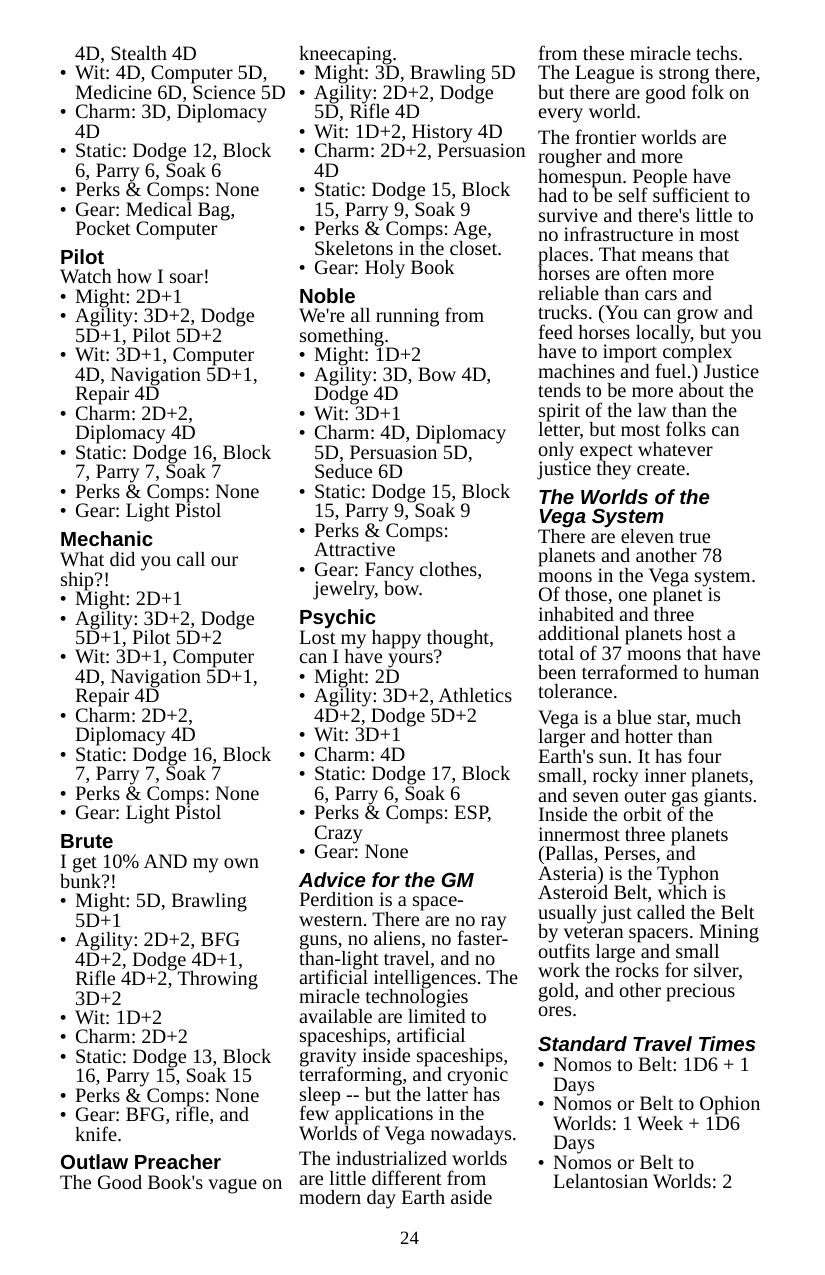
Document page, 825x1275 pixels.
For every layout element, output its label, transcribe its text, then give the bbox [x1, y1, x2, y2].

list Agility: 3D+2, Dodge 5D+1, Pilot 5D+2 [60, 307, 287, 346]
list Agility: 3D+2, Dodge 5D+1, Pilot 5D+2 [60, 609, 287, 648]
list Agility: 3D, Bow 4D, Dodge 4D [299, 366, 526, 404]
list Gear: Light Pistol [60, 804, 287, 824]
list Charm: 3D, Diplomacy 4D [60, 103, 287, 142]
list Static: Dodge 12, Block 6, Parry 6, Soak 6 [60, 142, 287, 181]
list Static: Dodge 15, Block 15, Parry 9, Soak 9 [299, 181, 526, 220]
list Might: 2D [299, 668, 526, 687]
list Static: Dodge 16, Block 7, Parry 7, Soak 7 [60, 746, 287, 785]
list Gear: Light Pistol [60, 502, 287, 521]
list Perks & Comps: None [60, 1087, 287, 1106]
list Perks & Comps: ESP, Crazy [299, 804, 526, 843]
list Charm: 2D+2, Diplomacy 4D [60, 707, 287, 746]
text The frontier worlds are rougher and more homespun. People have had to be self sufficient to survive and there's little to no infrastructure in most places. That means that horses are often more reliable than cars and trucks. (You can grow and feed horses locally, but you have to import complex machines and fuel.) Justice tends to be more about the spirit of the law than the letter, but most folks can only expect whatever justice they create. [538, 129, 765, 479]
list Gear: None [299, 843, 526, 863]
list Charm: 2D+2 [60, 1028, 287, 1048]
text What did you call our ship?! [60, 551, 287, 590]
list Might: 1D+2 [299, 346, 526, 366]
list Perks & Comps: None [60, 181, 287, 201]
list Static: Dodge 16, Block 7, Parry 7, Soak 7 [60, 443, 287, 482]
text The industrialized worlds are little different from modern day Earth aside [299, 1150, 526, 1209]
list Might: 2D+1 [60, 590, 287, 609]
list Gear: Fancy clothes, jewelry, bow. [299, 560, 526, 599]
list Nomos or Belt to Ophion Worlds: 1 Week + 1D6 Days [538, 1095, 765, 1153]
subtitle Advice for the GM [299, 872, 526, 891]
text I get 10% AND my own bunk?! [60, 853, 287, 892]
list Might: 3D, Brawling 5D [299, 64, 526, 84]
list Charm: 2D+2, Persuasion 4D [299, 142, 526, 181]
list Gear: BFG, rifle, and knife. [60, 1106, 287, 1145]
list Might: 5D, Brawling 5D+1 [60, 892, 287, 931]
list Agility: 3D+2, Athletics 4D+2, Dodge 5D+2 [299, 687, 526, 726]
list Charm: 2D+2, Diplomacy 4D [60, 404, 287, 443]
text Lost my happy thought, can I have yours? [299, 629, 526, 668]
list Static: Dodge 15, Block 15, Parry 9, Soak 9 [299, 482, 526, 521]
text Watch how I soar! [60, 268, 287, 288]
text The Good Book's vague on [60, 1174, 287, 1193]
list Perks & Comps: Attractive [299, 521, 526, 560]
list Perks & Comps: None [60, 785, 287, 804]
list Wit: 1D+2, History 4D [299, 123, 526, 142]
list Static: Dodge 13, Block 16, Parry 15, Soak 15 [60, 1048, 287, 1087]
list Wit: 3D+1, Computer 4D, Navigation 5D+1, Repair 4D [60, 648, 287, 707]
subtitle Outlaw Preacher [60, 1154, 287, 1174]
list Agility: 2D+2, Dodge 5D, Rifle 4D [299, 84, 526, 123]
list Agility: 2D+2, BFG 4D+2, Dodge 4D+1, Rifle 4D+2, Throwing 3D+2 [60, 931, 287, 1009]
list Wit: 3D+1 [299, 404, 526, 424]
text from these miracle techs. The League is strong there, but there are good folk on every world. [538, 45, 765, 123]
list Charm: 4D, Diplomacy 5D, Persuasion 5D, Seduce 6D [299, 424, 526, 482]
list Nomos or Belt to Lelantosian Worlds: 2 [538, 1153, 765, 1192]
text kneecaping. [299, 45, 526, 64]
list Perks & Comps: Age, Skeletons in the closet. [299, 220, 526, 259]
text There are eleven true planets and another 78 moons in the Vega system. Of those, one planet is inhabited and three additional planets host a total of 37 moons that have been terraformed to human tolerance. [538, 528, 765, 703]
list Wit: 3D+1, Computer 4D, Navigation 5D+1, Repair 4D [60, 346, 287, 404]
text Vega is a blue star, much larger and hotter than Earth's sun. It has four small, rocky inner planets, and seven outer gas giants. Inside the orbit of the innermost three planets (Pallas, Perses, and Asteria) is the Typhon Asteroid Belt, which is usually just called the Belt by veteran spacers. Mining outfits large and small work the rocks for silver, gold, and other precious ores. [538, 709, 765, 1021]
subtitle Pilot [60, 249, 287, 268]
subtitle Mechanic [60, 527, 287, 551]
list Gear: Medical Bag, Pocket Computer [60, 201, 287, 240]
list Wit: 1D+2 [60, 1009, 287, 1028]
list Wit: 3D+1 [299, 726, 526, 746]
subtitle Brute [60, 830, 287, 853]
list Wit: 4D, Computer 5D, Medicine 6D, Science 5D [60, 64, 287, 103]
subtitle Noble [299, 288, 526, 307]
list Might: 2D+1 [60, 288, 287, 307]
list 4D, Stealth 4D [60, 45, 287, 64]
subtitle Psychic [299, 605, 526, 629]
subtitle Standard Travel Times [538, 1033, 765, 1056]
list Charm: 4D [299, 746, 526, 765]
subtitle The Worlds of the Vega System [538, 489, 765, 528]
list Gear: Holy Book [299, 259, 526, 279]
text Perdition is a space-western. There are no ray guns, no aliens, no faster-than-light travel, and no artificial intelligences. The miracle technologies available are limited to spaceships, artificial gravity inside spaceships, terraforming, and cryonic sleep -- but the latter has few applications in the Worlds of Vega nowadays. [299, 891, 526, 1144]
list Nomos to Belt: 1D6 + 1 Days [538, 1056, 765, 1095]
text We're all running from something. [299, 307, 526, 346]
list Perks & Comps: None [60, 482, 287, 502]
list Static: Dodge 17, Block 6, Parry 6, Soak 6 [299, 765, 526, 804]
